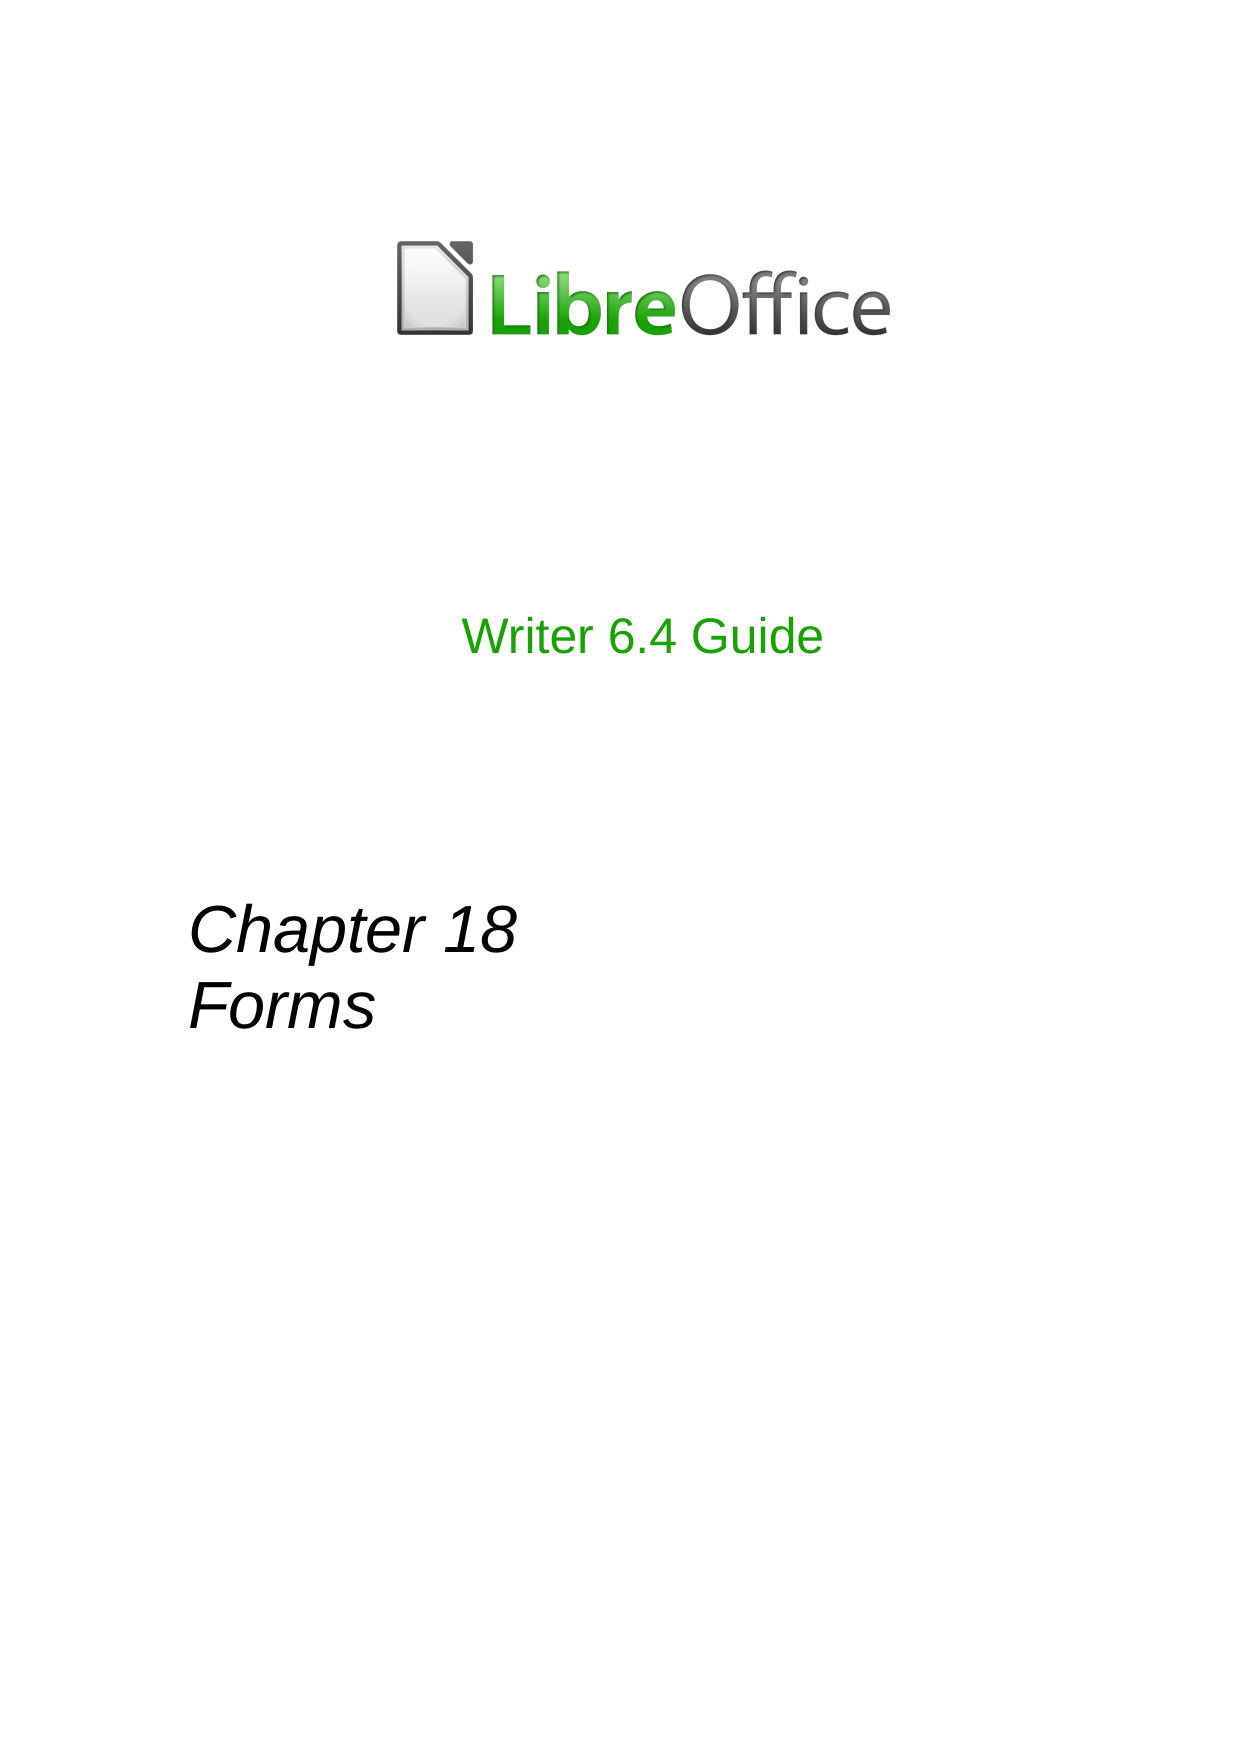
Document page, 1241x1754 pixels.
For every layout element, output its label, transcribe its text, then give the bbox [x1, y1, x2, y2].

picture [392, 236, 893, 342]
title Chapter 18 Forms [188, 889, 1098, 1043]
text Writer 6.4 Guide [188, 607, 1098, 664]
